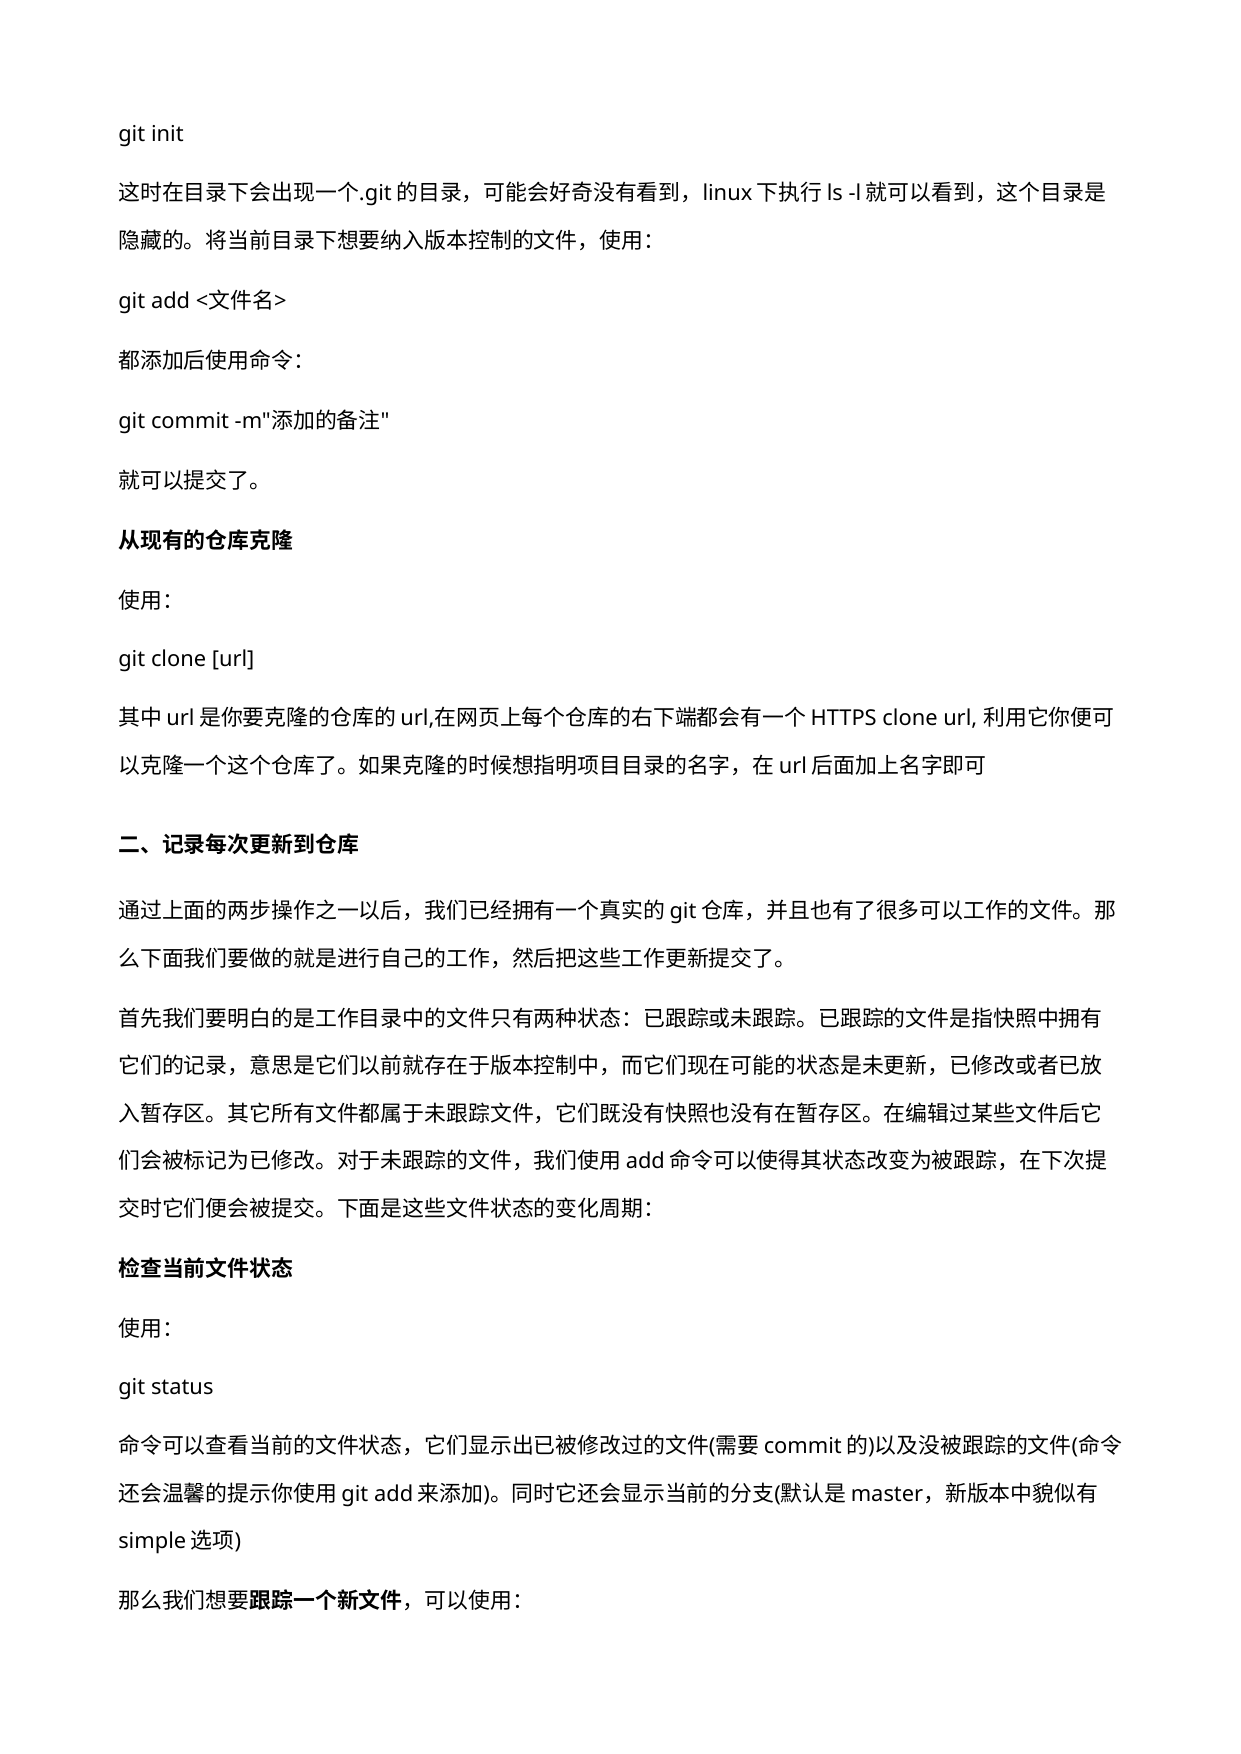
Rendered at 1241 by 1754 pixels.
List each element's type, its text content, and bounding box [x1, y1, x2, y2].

text 都添加后使用命令： [118, 343, 1122, 375]
text 那么我们想要跟踪一个新文件，可以使用： [118, 1583, 1122, 1615]
text git clone [url] [118, 643, 1122, 673]
subtitle 二、记录每次更新到仓库 [118, 827, 1122, 858]
text 从现有的仓库克隆 [118, 523, 1122, 555]
text 使用： [118, 583, 1122, 615]
text 就可以提交了。 [118, 463, 1122, 495]
text 命令可以查看当前的文件状态，它们显示出已被修改过的文件(需要commit的)以及没被跟踪的文件(命令还会温馨的提示你使用git add来添加)。同时它还会显示当前的分支(默认是master，新版本中貌似有simple选项) [118, 1428, 1122, 1555]
text git commit -m"添加的备注" [118, 403, 1122, 435]
text 这时在目录下会出现一个.git的目录，可能会好奇没有看到，linux下执行ls -l就可以看到，这个目录是隐藏的。将当前目录下想要纳入版本控制的文件，使用： [118, 175, 1122, 254]
text git add <文件名> [118, 283, 1122, 315]
text 其中url是你要克隆的仓库的url,在网页上每个仓库的右下端都会有一个HTTPS clone url, 利用它你便可以克隆一个这个仓库了。如果克隆的时候想指明项目目录的名字，在url后面加上名字即可 [118, 700, 1122, 780]
text 使用： [118, 1311, 1122, 1342]
text git status [118, 1371, 1122, 1401]
text 首先我们要明白的是工作目录中的文件只有两种状态：已跟踪或未跟踪。已跟踪的文件是指快照中拥有它们的记录，意思是它们以前就存在于版本控制中，而它们现在可能的状态是未更新，已修改或者已放入暂存区。其它所有文件都属于未跟踪文件，它们既没有快照也没有在暂存区。在编辑过某些文件后它们会被标记为已修改。对于未跟踪的文件，我们使用add命令可以使得其状态改变为被跟踪，在下次提交时它们便会被提交。下面是这些文件状态的变化周期： [118, 1001, 1122, 1222]
text 通过上面的两步操作之一以后，我们已经拥有一个真实的git仓库，并且也有了很多可以工作的文件。那么下面我们要做的就是进行自己的工作，然后把这些工作更新提交了。 [118, 893, 1122, 972]
text 检查当前文件状态 [118, 1251, 1122, 1282]
text git init [118, 118, 1122, 148]
